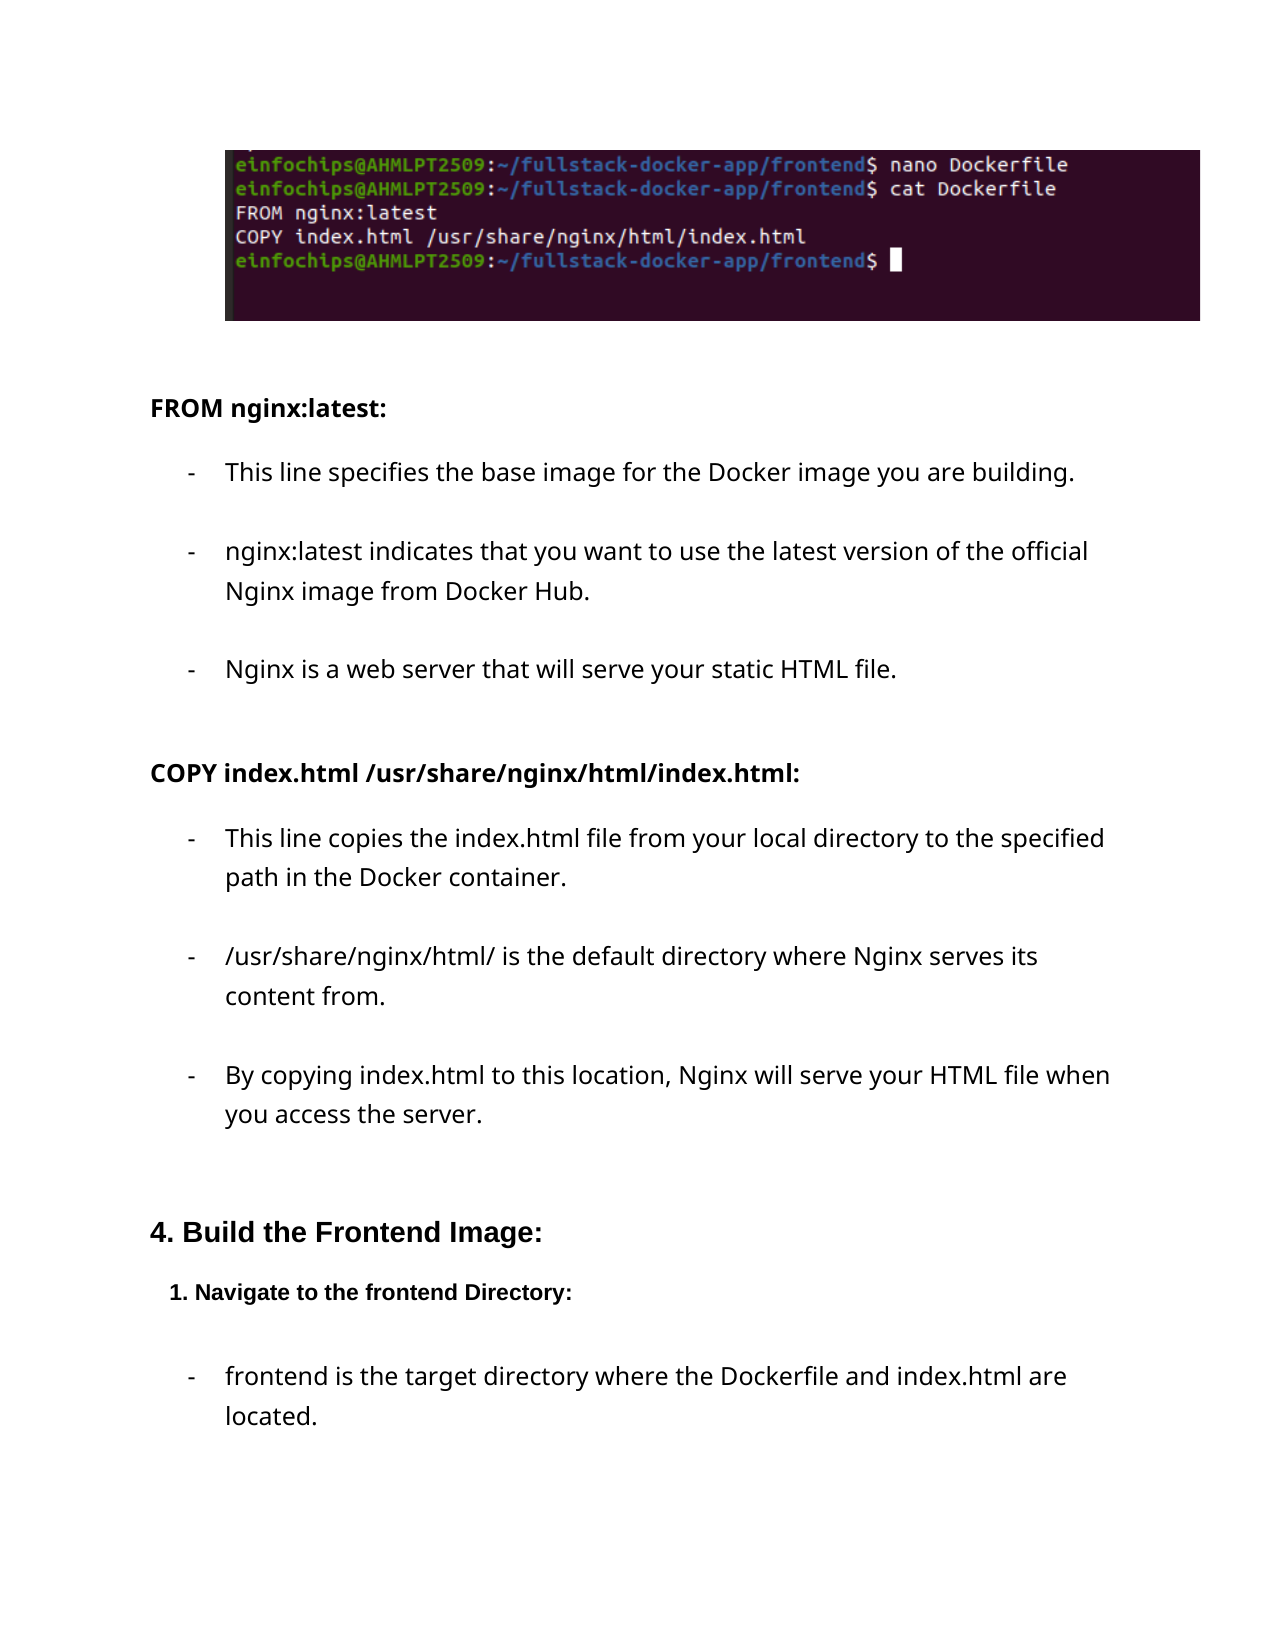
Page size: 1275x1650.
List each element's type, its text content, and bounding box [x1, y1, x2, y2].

list This line specifies the base image for the Docker image you are building. [187, 455, 1125, 489]
list nginx:latest indicates that you want to use the latest version of the official Nginx image from Docker Hub. [187, 534, 1125, 607]
list By copying index.html to this location, Nginx will serve your HTML file when you access the server. [187, 1057, 1125, 1131]
text 4. Build the Frontend Image: [150, 1215, 1125, 1248]
list Nginx is a web server that will serve your static HTML file. [187, 652, 1125, 686]
text 1. Navigate to the frontend Directory: [150, 1278, 1125, 1305]
text FROM nginx:latest: [150, 390, 1125, 424]
list This line copies the index.html file from your local directory to the specified path in the Docker container. [187, 821, 1125, 894]
list /usr/share/nginx/html/ is the default directory where Nginx serves its content from. [187, 939, 1125, 1012]
text COPY index.html /usr/share/nginx/html/index.html: [150, 756, 1125, 790]
list frontend is the target directory where the Dockerfile and index.html are located. [187, 1359, 1125, 1433]
